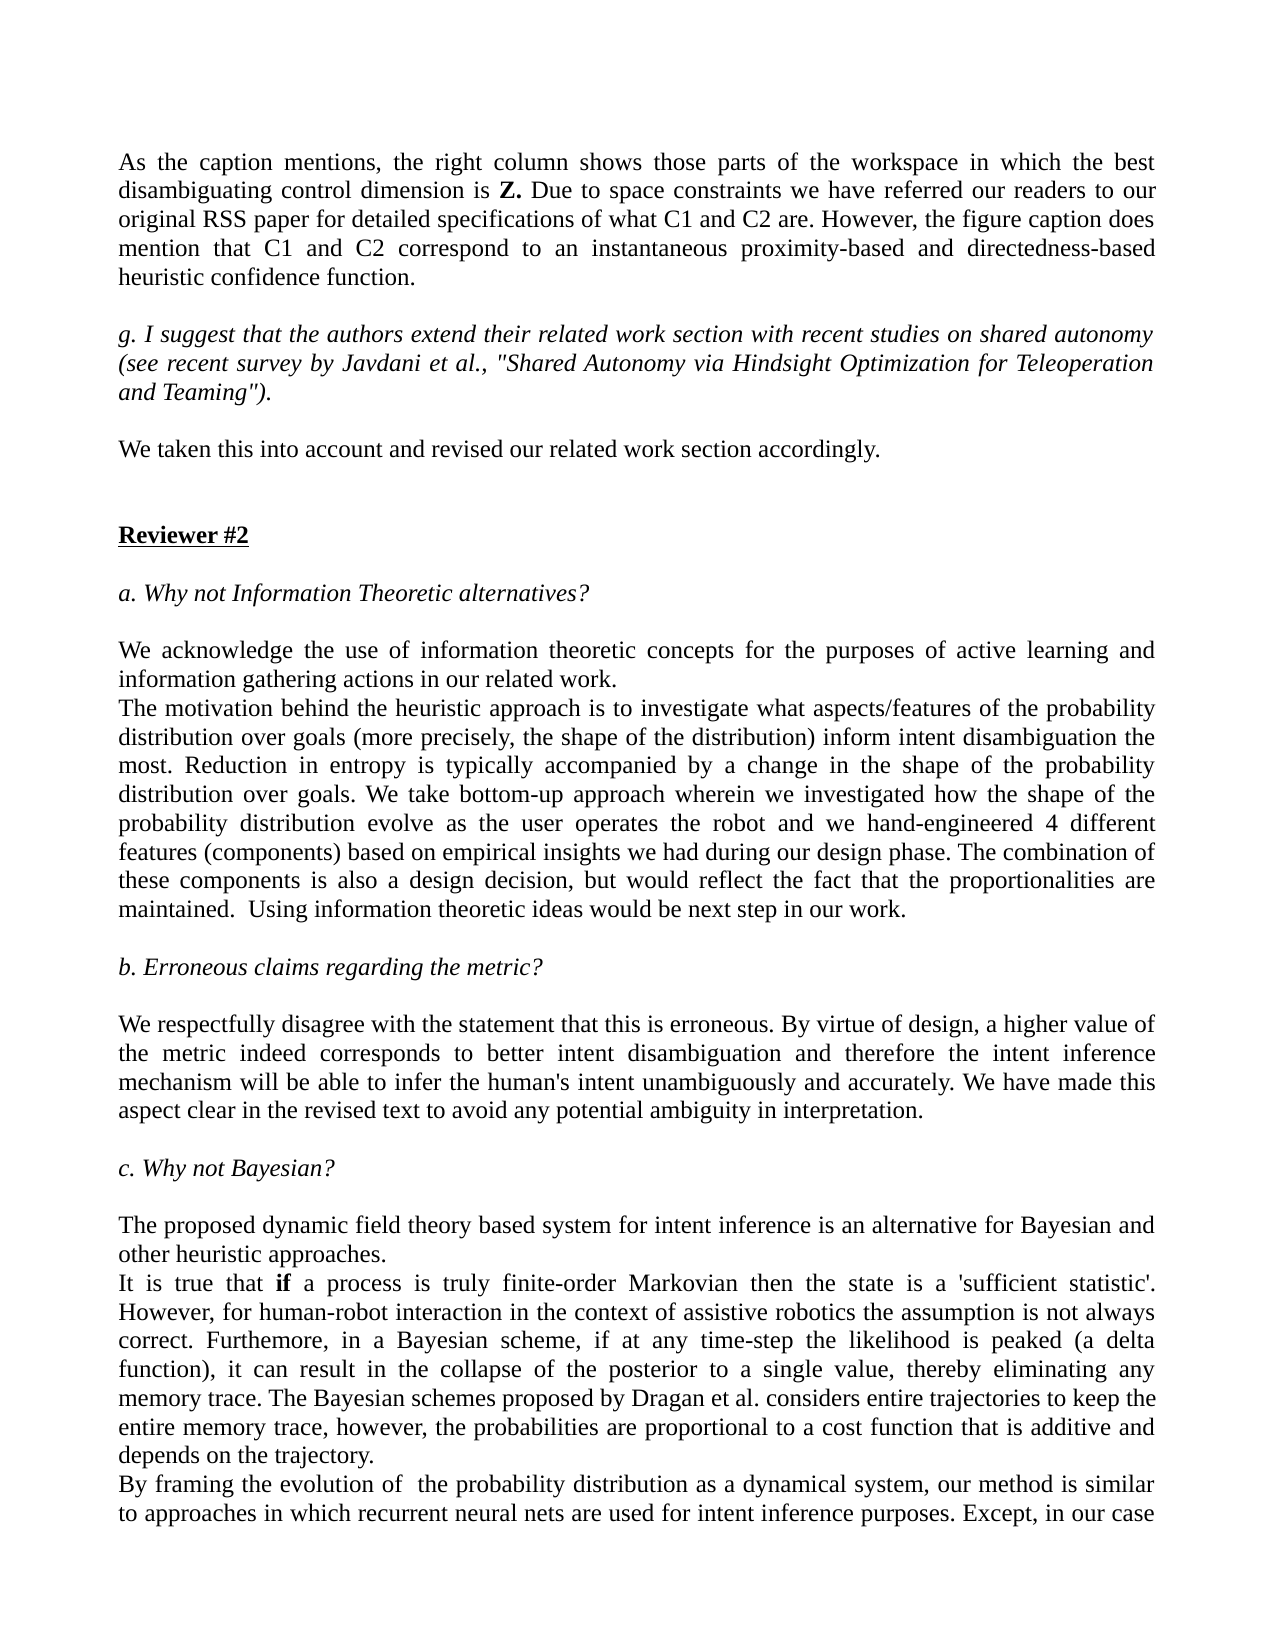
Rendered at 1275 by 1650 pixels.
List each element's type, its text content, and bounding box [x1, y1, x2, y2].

text b. Erroneous claims regarding the metric? [118, 952, 1157, 981]
text a. Why not Information Theoretic alternatives? [118, 578, 1157, 607]
text Reviewer #2 [118, 521, 1157, 549]
text c. Why not Bayesian? [118, 1153, 1157, 1182]
text We acknowledge the use of information theoretic concepts for the purposes of active learning and information gathering actions in our related work. [118, 636, 1157, 693]
text By framing the evolution of the probability distribution as a dynamical system, our method is similar to approaches in which recurrent neural nets are used for intent inference purposes. Except, in our case [118, 1469, 1157, 1527]
text The motivation behind the heuristic approach is to investigate what aspects/features of the probability distribution over goals (more precisely, the shape of the distribution) inform intent disambiguation the most. Reduction in entropy is typically accompanied by a change in the shape of the probability distribution over goals. We take bottom-up approach wherein we investigated how the shape of the probability distribution evolve as the user operates the robot and we hand-engineered 4 different features (components) based on empirical insights we had during our design phase. The combination of these components is also a design decision, but would reflect the fact that the proportionalities are maintained. Using information theoretic ideas would be next step in our work. [118, 693, 1157, 923]
text As the caption mentions, the right column shows those parts of the workspace in which the best disambiguating control dimension is Z. Due to space constraints we have referred our readers to our original RSS paper for detailed specifications of what C1 and C2 are. However, the figure caption does mention that C1 and C2 correspond to an instantaneous proximity-based and directedness-based heuristic confidence function. [118, 147, 1157, 291]
text g. I suggest that the authors extend their related work section with recent studies on shared autonomy (see recent survey by Javdani et al., "Shared Autonomy via Hindsight Optimization for Teleoperation and Teaming"). [118, 319, 1157, 406]
text We taken this into account and revised our related work section accordingly. [118, 434, 1157, 463]
text We respectfully disagree with the statement that this is erroneous. By virtue of design, a higher value of the metric indeed corresponds to better intent disambiguation and therefore the intent inference mechanism will be able to infer the human's intent unambiguously and accurately. We have made this aspect clear in the revised text to avoid any potential ambiguity in interpretation. [118, 1009, 1157, 1124]
text It is true that if a process is truly finite-order Markovian then the state is a 'sufficient statistic'. However, for human-robot interaction in the context of assistive robotics the assumption is not always correct. Furthemore, in a Bayesian scheme, if at any time-step the likelihood is peaked (a delta function), it can result in the collapse of the posterior to a single value, thereby eliminating any memory trace. The Bayesian schemes proposed by Dragan et al. considers entire trajectories to keep the entire memory trace, however, the probabilities are proportional to a cost function that is additive and depends on the trajectory. [118, 1268, 1157, 1469]
text The proposed dynamic field theory based system for intent inference is an alternative for Bayesian and other heuristic approaches. [118, 1211, 1157, 1268]
